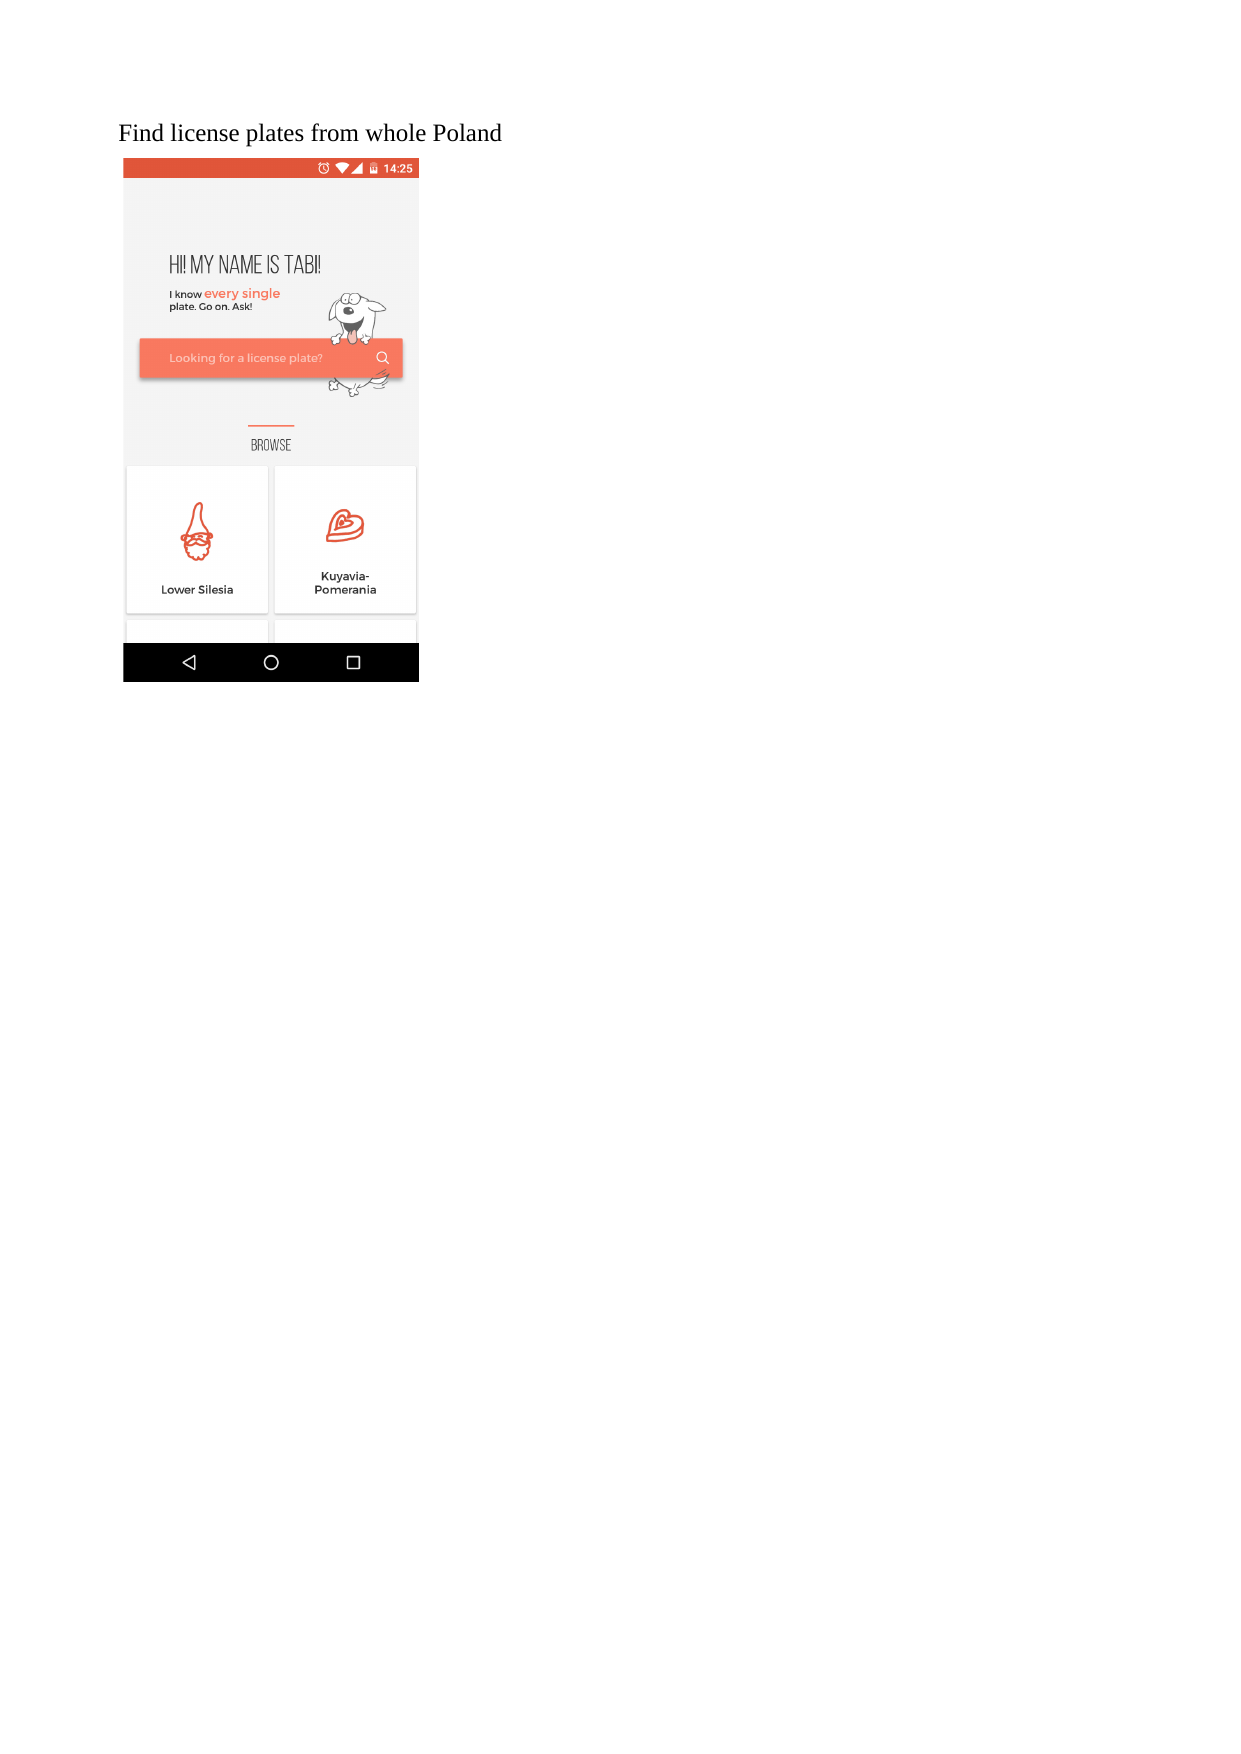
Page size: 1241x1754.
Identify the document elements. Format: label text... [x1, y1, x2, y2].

text Find license plates from whole Poland [118, 118, 1122, 147]
picture [123, 158, 419, 682]
